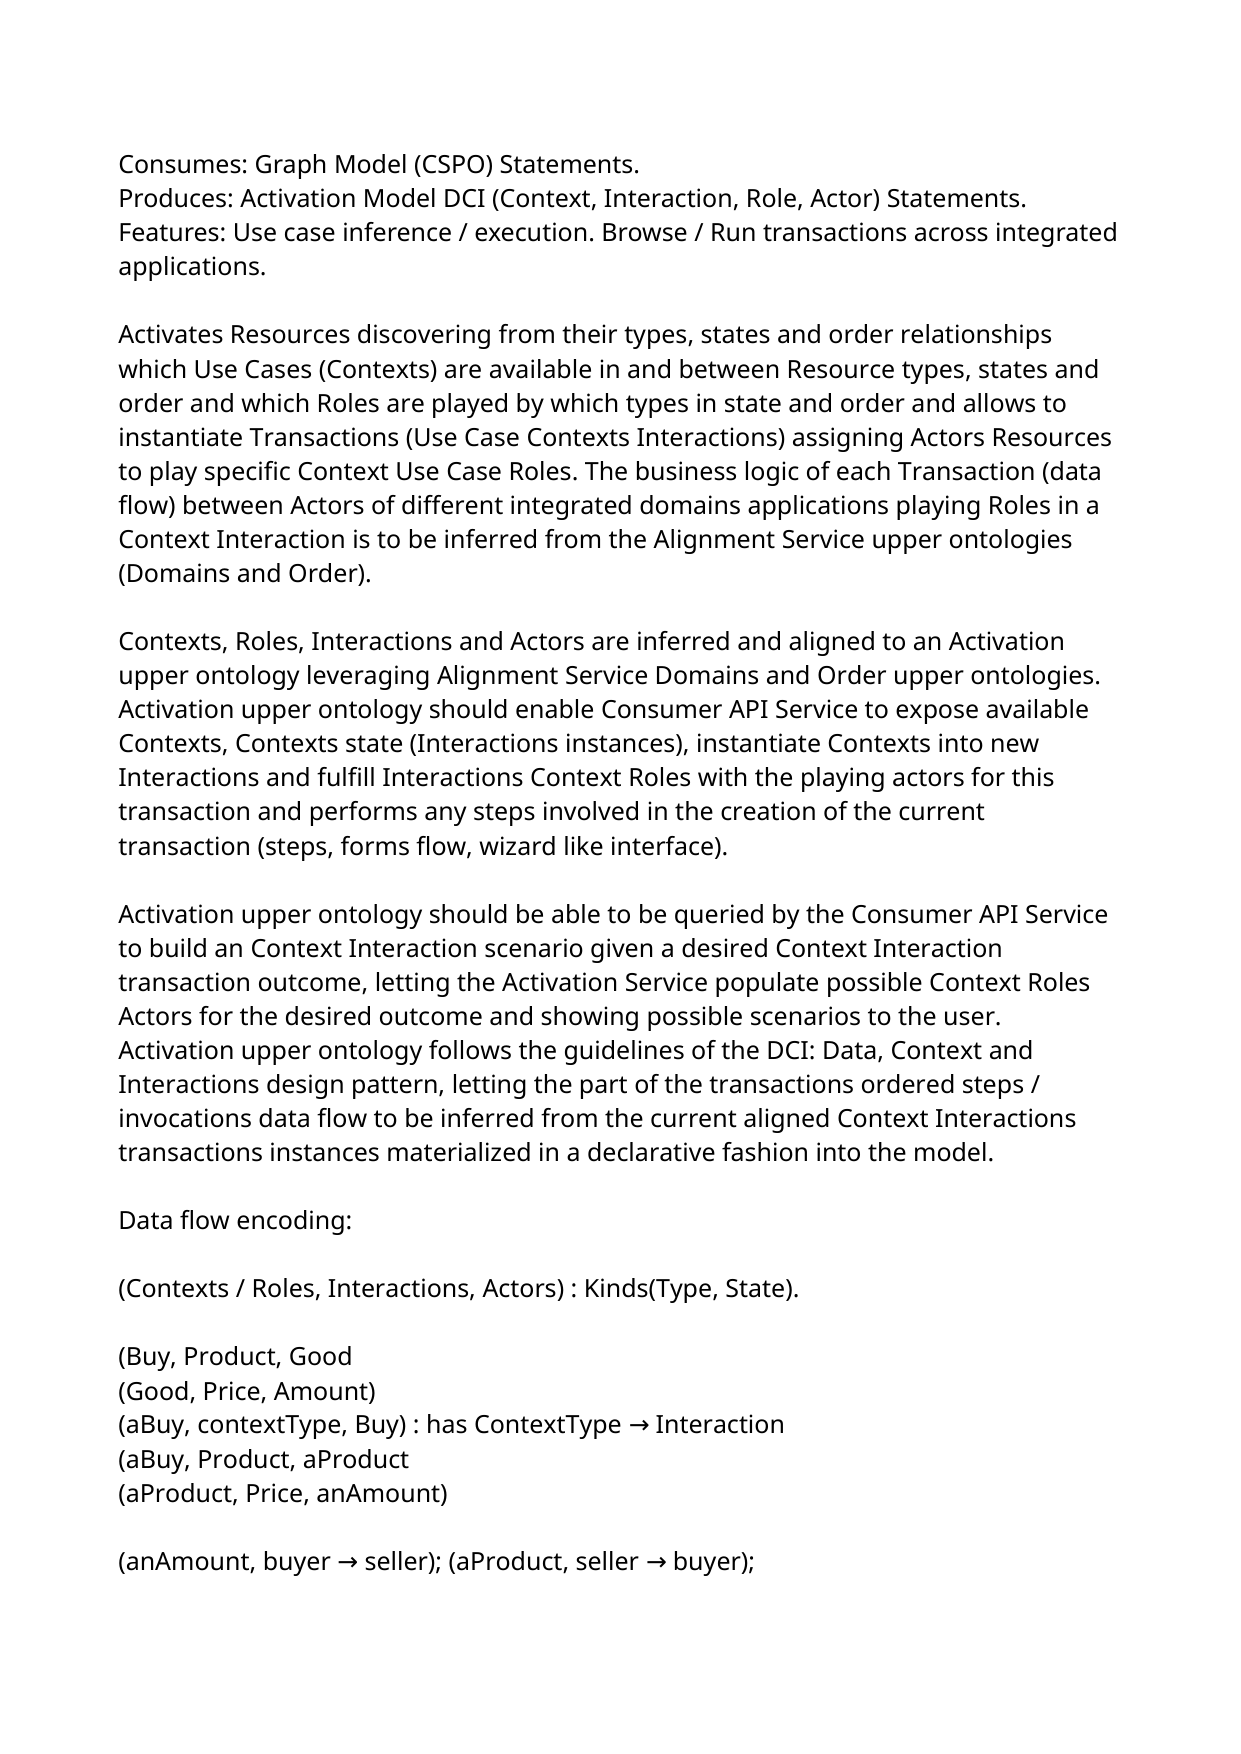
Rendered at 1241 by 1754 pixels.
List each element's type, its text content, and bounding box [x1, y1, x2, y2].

text Consumes: Graph Model (CSPO) Statements. [118, 147, 1122, 181]
text Features: Use case inference / execution. Browse / Run transactions across integrated applications. [118, 215, 1122, 283]
text (Buy, Product, Good [118, 1339, 1122, 1373]
text Produces: Activation Model DCI (Context, Interaction, Role, Actor) Statements. [118, 181, 1122, 215]
text (aProduct, Price, anAmount) [118, 1475, 1122, 1509]
text Contexts, Roles, Interactions and Actors are inferred and aligned to an Activation upper ontology leveraging Alignment Service Domains and Order upper ontologies. Activation upper ontology should enable Consumer API Service to expose available Contexts, Contexts state (Interactions instances), instantiate Contexts into new Interactions and fulfill Interactions Context Roles with the playing actors for this transaction and performs any steps involved in the creation of the current transaction (steps, forms flow, wizard like interface). [118, 624, 1122, 862]
text (aBuy, Product, aProduct [118, 1441, 1122, 1475]
text (Contexts / Roles, Interactions, Actors) : Kinds(Type, State). [118, 1271, 1122, 1305]
text Data flow encoding: [118, 1203, 1122, 1237]
text (aBuy, contextType, Buy) : has ContextType → Interaction [118, 1407, 1122, 1441]
text Activates Resources discovering from their types, states and order relationships which Use Cases (Contexts) are available in and between Resource types, states and order and which Roles are played by which types in state and order and allows to instantiate Transactions (Use Case Contexts Interactions) assigning Actors Resources to play specific Context Use Case Roles. The business logic of each Transaction (data flow) between Actors of different integrated domains applications playing Roles in a Context Interaction is to be inferred from the Alignment Service upper ontologies (Domains and Order). [118, 317, 1122, 590]
text Activation upper ontology should be able to be queried by the Consumer API Service to build an Context Interaction scenario given a desired Context Interaction transaction outcome, letting the Activation Service populate possible Context Roles Actors for the desired outcome and showing possible scenarios to the user. Activation upper ontology follows the guidelines of the DCI: Data, Context and Interactions design pattern, letting the part of the transactions ordered steps / invocations data flow to be inferred from the current aligned Context Interactions transactions instances materialized in a declarative fashion into the model. [118, 896, 1122, 1169]
text (anAmount, buyer → seller); (aProduct, seller → buyer); [118, 1543, 1122, 1577]
text (Good, Price, Amount) [118, 1373, 1122, 1407]
